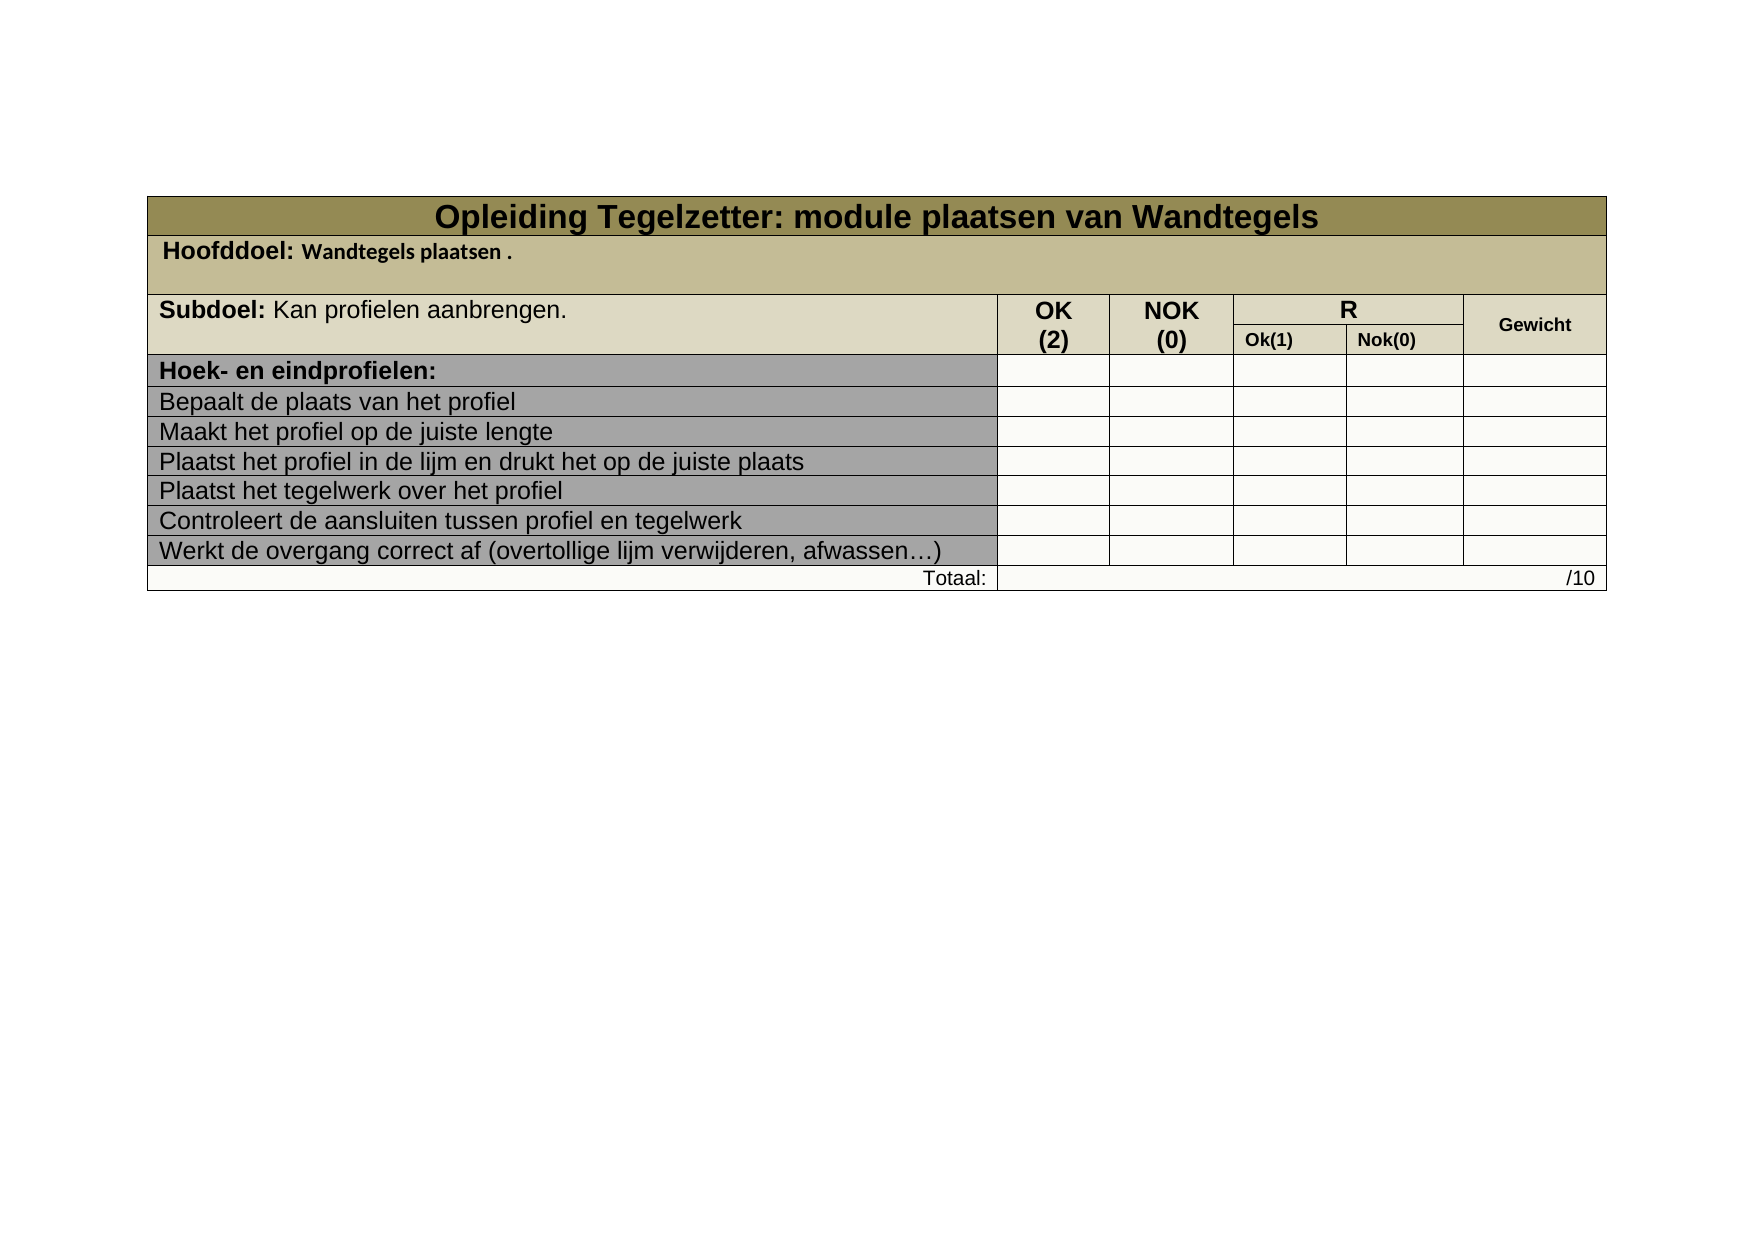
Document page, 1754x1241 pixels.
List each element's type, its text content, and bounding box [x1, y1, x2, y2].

table_cell [1347, 387, 1463, 416]
table_cell [1234, 476, 1346, 505]
table_cell Subdoel: Kan profielen aanbrengen. [148, 295, 997, 354]
table_cell [1464, 387, 1606, 416]
table_cell [1347, 417, 1463, 446]
table_cell [998, 536, 1109, 565]
table_cell Werkt de overgang correct af (overtollige lijm verwijderen, afwassen…) [148, 536, 997, 565]
table_cell Nok(0) [1347, 325, 1463, 354]
table_cell [1464, 506, 1606, 535]
table_cell Plaatst het profiel in de lijm en drukt het op de juiste plaats [148, 447, 997, 475]
table_cell Totaal: [148, 566, 997, 590]
table_cell [1464, 476, 1606, 505]
table_cell [998, 476, 1109, 505]
table_cell [1110, 536, 1233, 565]
table_cell [1234, 506, 1346, 535]
table_cell [1234, 355, 1346, 386]
table_cell [1234, 447, 1346, 475]
table_cell Maakt het profiel op de juiste lengte [148, 417, 997, 446]
table_cell [1347, 506, 1463, 535]
table_header Opleiding Tegelzetter: module plaatsen van Wandtegels [148, 197, 1606, 235]
table_cell [1464, 355, 1606, 386]
table_cell [1347, 447, 1463, 475]
table_cell [998, 447, 1109, 475]
table_cell /10 [998, 566, 1606, 590]
table_cell [998, 417, 1109, 446]
table_cell [1110, 417, 1233, 446]
table_cell [1234, 417, 1346, 446]
table_cell Gewicht [1464, 295, 1606, 354]
table_cell [1110, 476, 1233, 505]
table_cell Hoofddoel: Wandtegels plaatsen . [148, 236, 1606, 294]
table_cell [1464, 536, 1606, 565]
table_cell [1464, 417, 1606, 446]
table_cell Hoek- en eindprofielen: [148, 355, 997, 386]
table_cell [1110, 447, 1233, 475]
table_cell [1347, 476, 1463, 505]
table_cell NOK (0) [1110, 295, 1233, 354]
table_cell [1234, 536, 1346, 565]
table_cell Controleert de aansluiten tussen profiel en tegelwerk [148, 506, 997, 535]
table_cell [1234, 387, 1346, 416]
table_cell [998, 506, 1109, 535]
table_cell [998, 355, 1109, 386]
table_cell [1110, 506, 1233, 535]
table_cell [1110, 387, 1233, 416]
table_cell [1110, 355, 1233, 386]
table_cell OK (2) [998, 295, 1109, 354]
table_cell [1347, 355, 1463, 386]
table_cell [1464, 447, 1606, 475]
table_cell Plaatst het tegelwerk over het profiel [148, 476, 997, 505]
table_cell R [1234, 295, 1463, 324]
table_cell Ok(1) [1234, 325, 1346, 354]
table_cell [1347, 536, 1463, 565]
table_cell [998, 387, 1109, 416]
table_cell Bepaalt de plaats van het profiel [148, 387, 997, 416]
